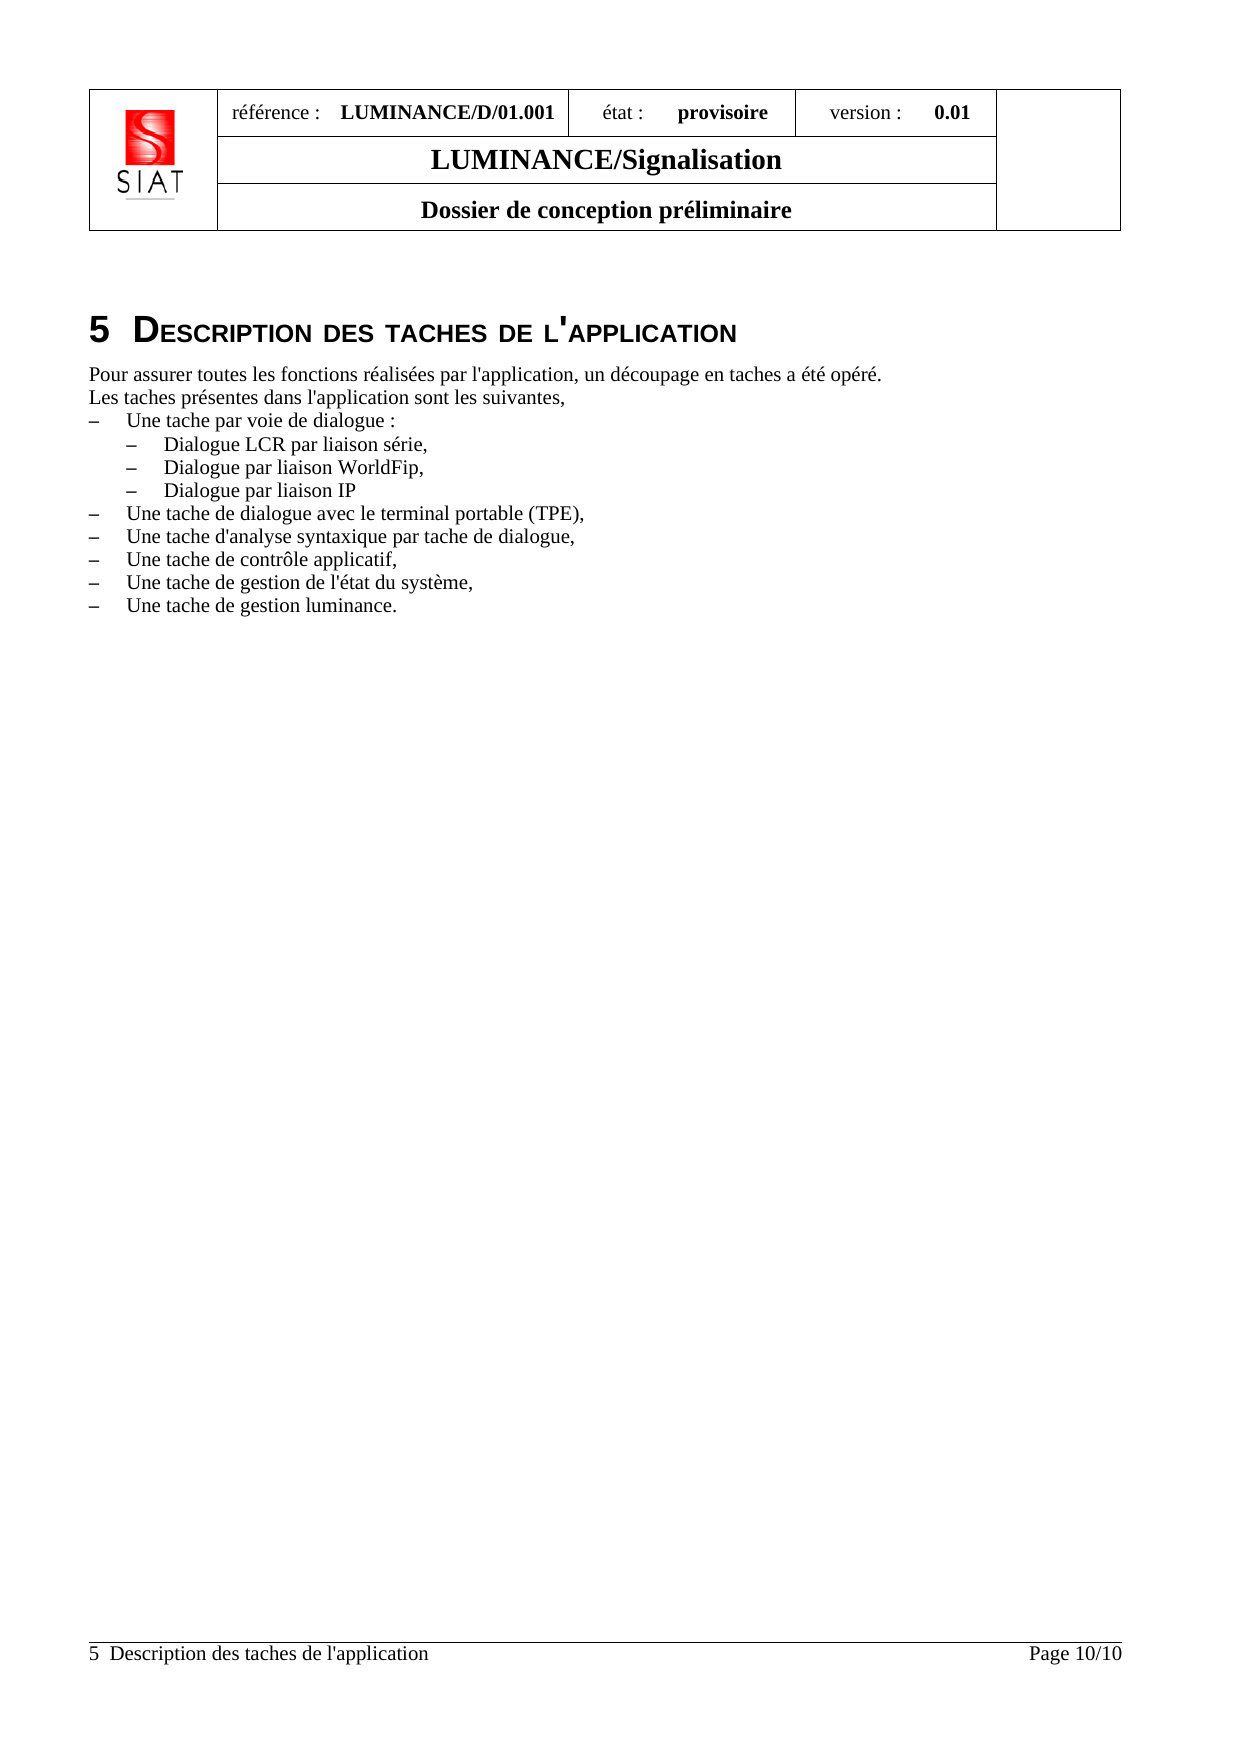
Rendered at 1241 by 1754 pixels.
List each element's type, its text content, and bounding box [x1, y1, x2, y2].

text Pour assurer toutes les fonctions réalisées par l'application, un découpage en taches a été opéré. [88, 363, 1122, 386]
list Dialogue par liaison WorldFip, [126, 456, 1122, 479]
list Une tache d'analyse syntaxique par tache de dialogue, [88, 525, 1122, 548]
list Une tache par voie de dialogue : [88, 409, 1122, 432]
subtitle Description des taches de l'application [88, 308, 1122, 351]
list Une tache de gestion de l'état du système, [88, 571, 1122, 594]
text Les taches présentes dans l'application sont les suivantes, [88, 386, 1122, 409]
list Une tache de contrôle applicatif, [88, 548, 1122, 571]
list Une tache de dialogue avec le terminal portable (TPE), [88, 502, 1122, 525]
list Une tache de gestion luminance. [88, 594, 1122, 617]
list Dialogue par liaison IP [126, 479, 1122, 502]
picture [117, 110, 189, 204]
list Dialogue LCR par liaison série, [126, 432, 1122, 456]
